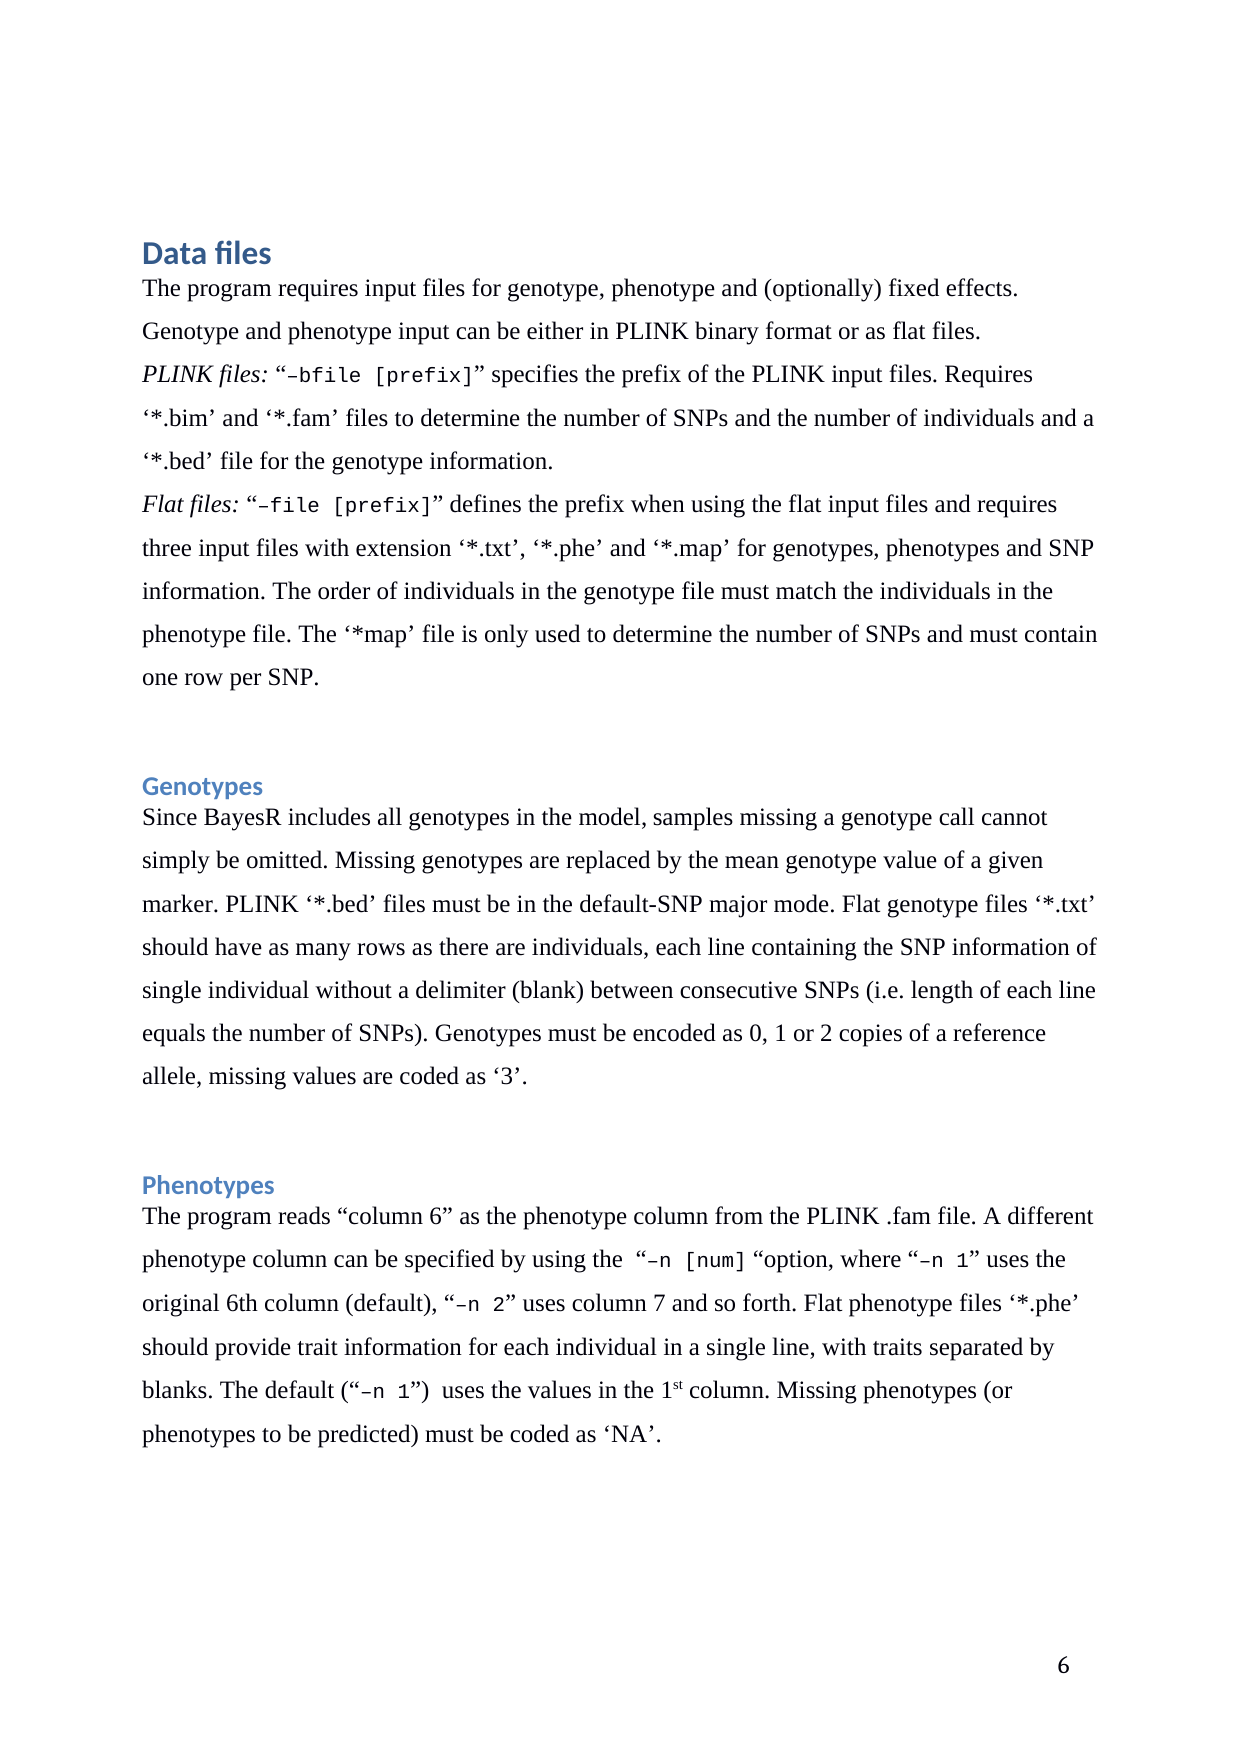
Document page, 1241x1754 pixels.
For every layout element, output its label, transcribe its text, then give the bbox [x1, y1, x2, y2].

list The program reads “column 6” as the phenotype column from the PLINK .fam file. A different phenotype column can be specified by using the “–n [num] “option, where “–n 1” uses the original 6th column (default), “–n 2” uses column 7 and so forth. Flat phenotype files ‘*.phe’ should provide trait information for each individual in a single line, with traits separated by blanks. The default (“–n 1”) uses the values in the 1st column. Missing phenotypes (or phenotypes to be predicted) must be coded as ‘NA’. [142, 1201, 1098, 1448]
text Genotype and phenotype input can be either in PLINK binary format or as flat files. [142, 316, 1098, 344]
text Flat files: “–file [prefix]” defines the prefix when using the flat input files and requires three input files with extension ‘*.txt’, ‘*.phe’ and ‘*.map’ for genotypes, phenotypes and SNP information. The order of individuals in the genotype file must match the individuals in the phenotype file. The ‘*map’ file is only used to determine the number of SNPs and must contain one row per SNP. [142, 489, 1098, 691]
subtitle Genotypes [142, 769, 1098, 802]
text PLINK files: “–bfile [prefix]” specifies the prefix of the PLINK input files. Requires ‘*.bim’ and ‘*.fam’ files to determine the number of SNPs and the number of individuals and a ‘*.bed’ file for the genotype information. [142, 359, 1098, 475]
subtitle Phenotypes [142, 1168, 1098, 1201]
text The program requires input files for genotype, phenotype and (optionally) fixed effects. [142, 273, 1098, 301]
list Since BayesR includes all genotypes in the model, samples missing a genotype call cannot simply be omitted. Missing genotypes are replaced by the mean genotype value of a given marker. PLINK ‘*.bed’ files must be in the default-SNP major mode. Flat genotype files ‘*.txt’ should have as many rows as there are individuals, each line containing the SNP information of single individual without a delimiter (blank) between consecutive SNPs (i.e. length of each line equals the number of SNPs). Genotypes must be encoded as 0, 1 or 2 copies of a reference allele, missing values are coded as ‘3’. [142, 802, 1098, 1090]
subtitle Data files [142, 232, 1098, 273]
